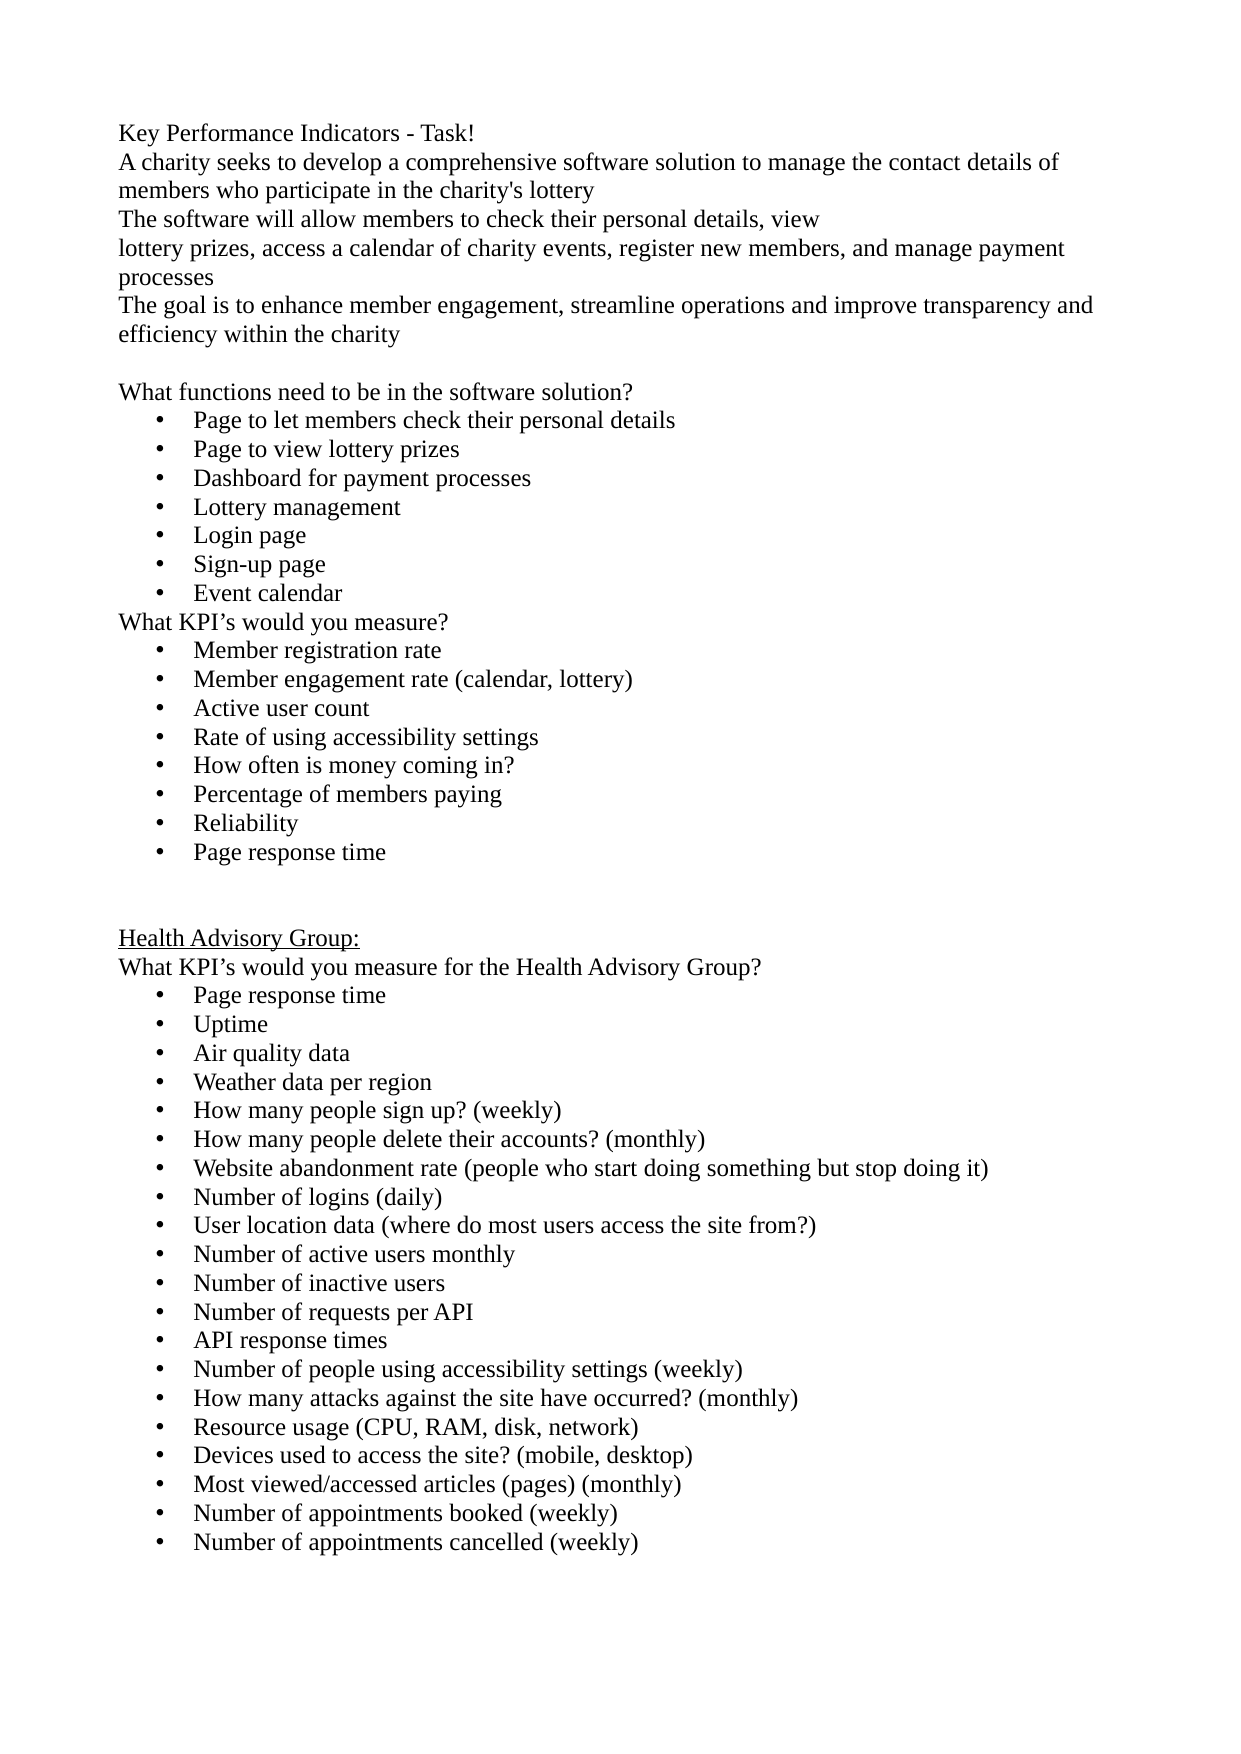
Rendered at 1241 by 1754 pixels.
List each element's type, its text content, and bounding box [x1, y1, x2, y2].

text Health Advisory Group: What KPI’s would you measure for the Health Advisory Group? [118, 923, 1122, 981]
list Page to let members check their personal details [156, 406, 1122, 434]
list Dashboard for payment processes [156, 463, 1122, 492]
list Number of appointments cancelled (weekly) [156, 1527, 1122, 1556]
list Most viewed/accessed articles (pages) (monthly) [156, 1469, 1122, 1498]
list Number of appointments booked (weekly) [156, 1498, 1122, 1527]
text What functions need to be in the software solution? [118, 377, 1122, 406]
text The goal is to enhance member engagement, streamline operations and improve transparency and efficiency within the charity [118, 291, 1122, 348]
list How many people sign up? (weekly) [156, 1096, 1122, 1124]
list How many people delete their accounts? (monthly) [156, 1124, 1122, 1153]
list Uptime [156, 1009, 1122, 1038]
list Page to view lottery prizes [156, 434, 1122, 463]
list Reliability [156, 808, 1122, 837]
list Page response time [156, 837, 1122, 866]
list Page response time [156, 981, 1122, 1009]
text A charity seeks to develop a comprehensive software solution to manage the contact details of members who participate in the charity's lottery [118, 147, 1122, 204]
list Rate of using accessibility settings [156, 722, 1122, 751]
list Number of requests per API [156, 1297, 1122, 1326]
text The software will allow members to check their personal details, view [118, 204, 1122, 233]
list Event calendar [156, 578, 1122, 607]
list Resource usage (CPU, RAM, disk, network) [156, 1412, 1122, 1441]
list Login page [156, 521, 1122, 549]
list Weather data per region [156, 1067, 1122, 1096]
list Sign-up page [156, 549, 1122, 578]
list How many attacks against the site have occurred? (monthly) [156, 1383, 1122, 1412]
list Air quality data [156, 1038, 1122, 1067]
text What KPI’s would you measure? [118, 607, 1122, 636]
list Number of logins (daily) [156, 1182, 1122, 1211]
list Number of active users monthly [156, 1239, 1122, 1268]
list Member engagement rate (calendar, lottery) [156, 664, 1122, 693]
list Number of people using accessibility settings (weekly) [156, 1354, 1122, 1383]
list Number of inactive users [156, 1268, 1122, 1297]
list Percentage of members paying [156, 779, 1122, 808]
list Website abandonment rate (people who start doing something but stop doing it) [156, 1153, 1122, 1182]
text lottery prizes, access a calendar of charity events, register new members, and manage payment processes [118, 233, 1122, 291]
list Lottery management [156, 492, 1122, 521]
text Key Performance Indicators - Task! [118, 118, 1122, 147]
list Member registration rate [156, 636, 1122, 664]
list Active user count [156, 693, 1122, 722]
list User location data (where do most users access the site from?) [156, 1211, 1122, 1239]
list How often is money coming in? [156, 751, 1122, 779]
list API response times [156, 1326, 1122, 1354]
list Devices used to access the site? (mobile, desktop) [156, 1441, 1122, 1469]
